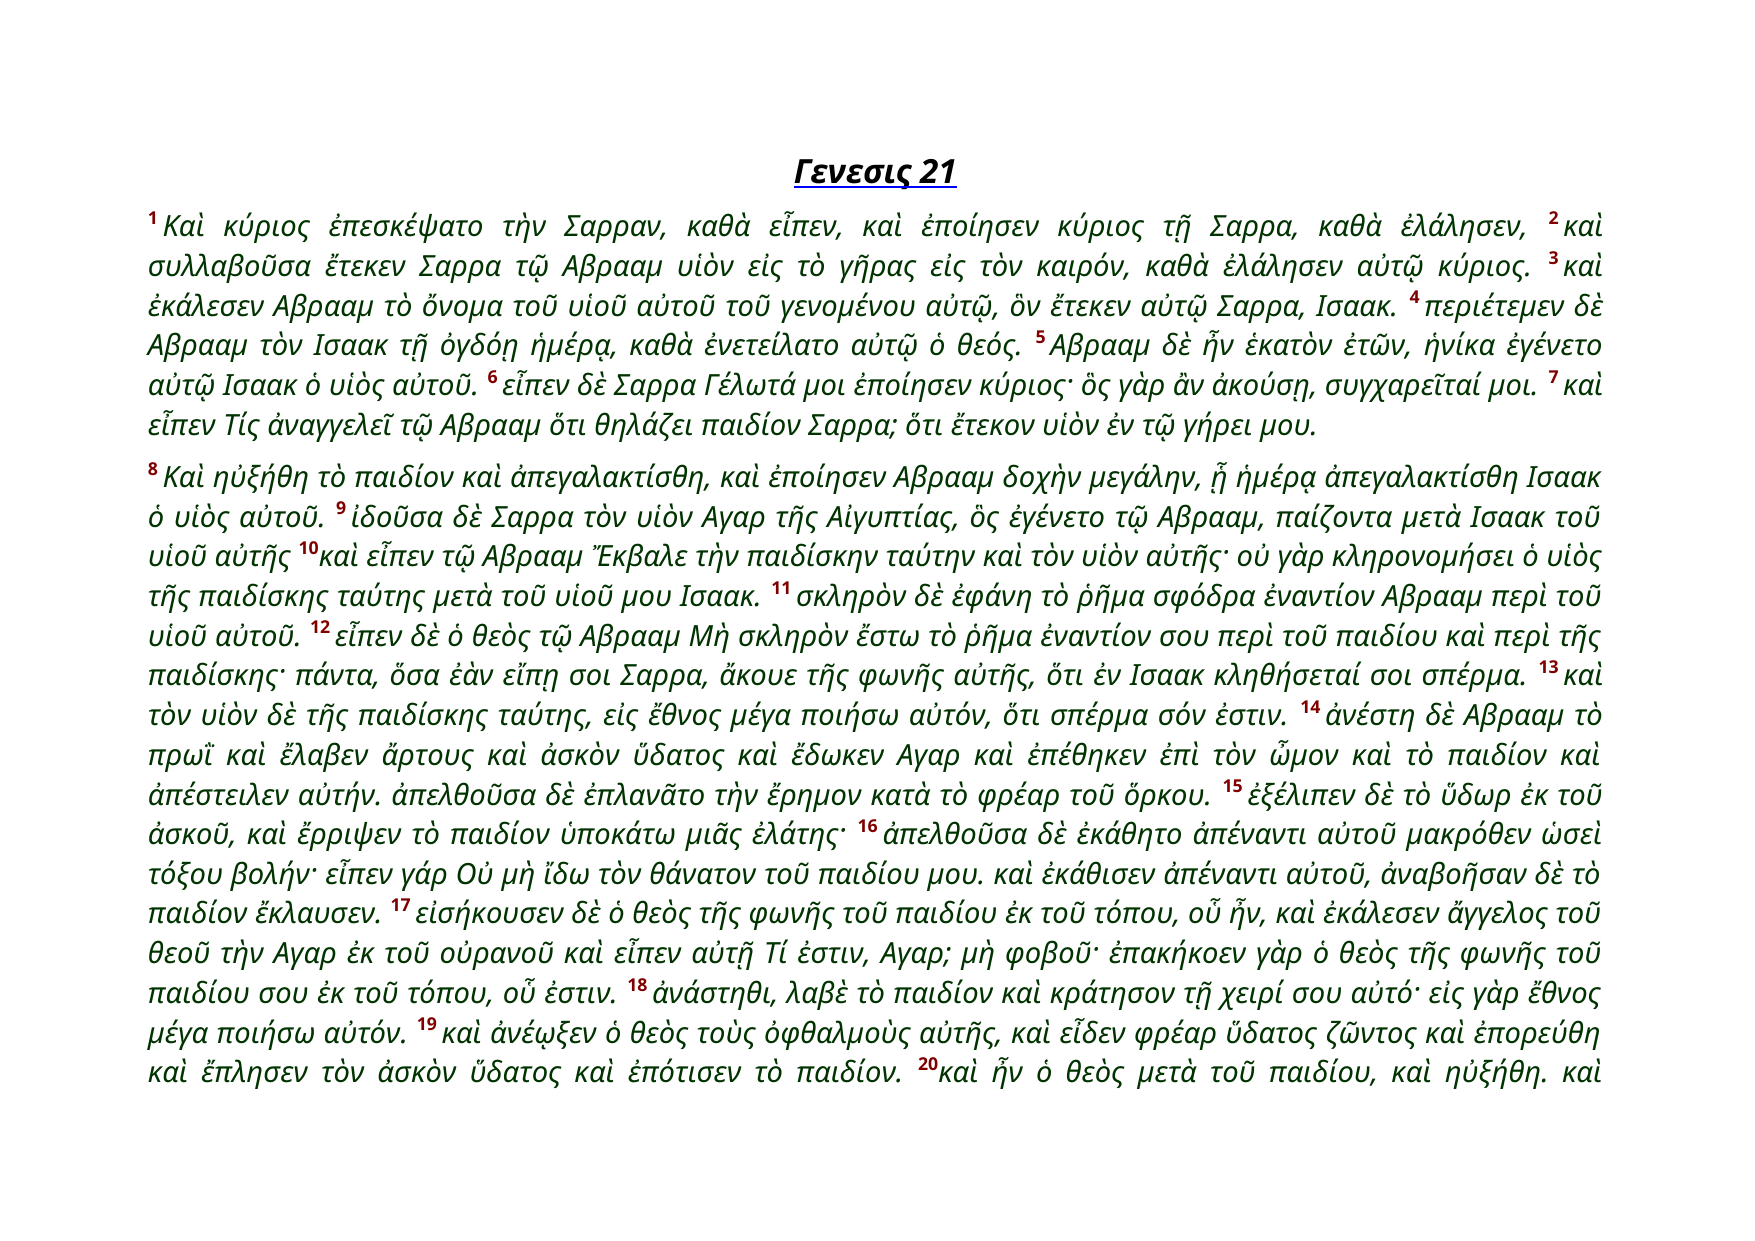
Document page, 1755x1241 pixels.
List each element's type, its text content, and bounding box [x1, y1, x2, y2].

text 8 Καὶ ηὐξήθη τὸ παιδίον καὶ ἀπεγαλακτίσθη, καὶ ἐποίησεν Αβρααμ δοχὴν μεγάλην, ᾗ ἡμέρᾳ ἀπεγαλακτίσθη Ισαακ ὁ υἱὸς αὐτοῦ. 9 ἰδοῦσα δὲ Σαρρα τὸν υἱὸν Αγαρ τῆς Αἰγυπτίας, ὃς ἐγένετο τῷ Αβρααμ, παίζοντα μετὰ Ισαακ τοῦ υἱοῦ αὐτῆς 10καὶ εἶπεν τῷ Αβρααμ Ἔκβαλε τὴν παιδίσκην ταύτην καὶ τὸν υἱὸν αὐτῆς· οὐ γὰρ κληρονομήσει ὁ υἱὸς τῆς παιδίσκης ταύτης μετὰ τοῦ υἱοῦ μου Ισαακ. 11 σκληρὸν δὲ ἐφάνη τὸ ῥῆμα σφόδρα ἐναντίον Αβρααμ περὶ τοῦ υἱοῦ αὐτοῦ. 12 εἶπεν δὲ ὁ θεὸς τῷ Αβρααμ Μὴ σκληρὸν ἔστω τὸ ῥῆμα ἐναντίον σου περὶ τοῦ παιδίου καὶ περὶ τῆς παιδίσκης· πάντα, ὅσα ἐὰν εἴπῃ σοι Σαρρα, ἄκουε τῆς φωνῆς αὐτῆς, ὅτι ἐν Ισαακ κληθήσεταί σοι σπέρμα. 13 καὶ τὸν υἱὸν δὲ τῆς παιδίσκης ταύτης, εἰς ἔθνος μέγα ποιήσω αὐτόν, ὅτι σπέρμα σόν ἐστιν. 14 ἀνέστη δὲ Αβρααμ τὸ πρωῒ καὶ ἔλαβεν ἄρτους καὶ ἀσκὸν ὕδατος καὶ ἔδωκεν Αγαρ καὶ ἐπέθηκεν ἐπὶ τὸν ὦμον καὶ τὸ παιδίον καὶ ἀπέστειλεν αὐτήν. ἀπελθοῦσα δὲ ἐπλανᾶτο τὴν ἔρημον κατὰ τὸ φρέαρ τοῦ ὅρκου. 15 ἐξέλιπεν δὲ τὸ ὕδωρ ἐκ τοῦ ἀσκοῦ, καὶ ἔρριψεν τὸ παιδίον ὑποκάτω μιᾶς ἐλάτης· 16 ἀπελθοῦσα δὲ ἐκάθητο ἀπέναντι αὐτοῦ μακρόθεν ὡσεὶ τόξου βολήν· εἶπεν γάρ Οὐ μὴ ἴδω τὸν θάνατον τοῦ παιδίου μου. καὶ ἐκάθισεν ἀπέναντι αὐτοῦ, ἀναβοῆσαν δὲ τὸ παιδίον ἔκλαυσεν. 17 εἰσήκουσεν δὲ ὁ θεὸς τῆς φωνῆς τοῦ παιδίου ἐκ τοῦ τόπου, οὗ ἦν, καὶ ἐκάλεσεν ἄγγελος τοῦ θεοῦ τὴν Αγαρ ἐκ τοῦ οὐρανοῦ καὶ εἶπεν αὐτῇ Τί ἐστιν, Αγαρ; μὴ φοβοῦ· ἐπακήκοεν γὰρ ὁ θεὸς τῆς φωνῆς τοῦ παιδίου σου ἐκ τοῦ τόπου, οὗ ἐστιν. 18 ἀνάστηθι, λαβὲ τὸ παιδίον καὶ κράτησον τῇ χειρί σου αὐτό· εἰς γὰρ ἔθνος μέγα ποιήσω αὐτόν. 19 καὶ ἀνέῳξεν ὁ θεὸς τοὺς ὀφθαλμοὺς αὐτῆς, καὶ εἶδεν φρέαρ ὕδατος ζῶντος καὶ ἐπορεύθη καὶ ἔπλησεν τὸν ἀσκὸν ὕδατος καὶ ἐπότισεν τὸ παιδίον. 20καὶ ἦν ὁ θεὸς μετὰ τοῦ παιδίου, καὶ ηὐξήθη. καὶ [148, 456, 1606, 1091]
text 1 Καὶ κύριος ἐπεσκέψατο τὴν Σαρραν, καθὰ εἶπεν, καὶ ἐποίησεν κύριος τῇ Σαρρα, καθὰ ἐλάλησεν, 2 καὶ συλλαβοῦσα ἔτεκεν Σαρρα τῷ Αβρααμ υἱὸν εἰς τὸ γῆρας εἰς τὸν καιρόν, καθὰ ἐλάλησεν αὐτῷ κύριος. 3 καὶ ἐκάλεσεν Αβρααμ τὸ ὄνομα τοῦ υἱοῦ αὐτοῦ τοῦ γενομένου αὐτῷ, ὃν ἔτεκεν αὐτῷ Σαρρα, Ισαακ. 4 περιέτεμεν δὲ Αβρααμ τὸν Ισαακ τῇ ὀγδόῃ ἡμέρᾳ, καθὰ ἐνετείλατο αὐτῷ ὁ θεός. 5 Αβρααμ δὲ ἦν ἑκατὸν ἐτῶν, ἡνίκα ἐγένετο αὐτῷ Ισαακ ὁ υἱὸς αὐτοῦ. 6 εἶπεν δὲ Σαρρα Γέλωτά μοι ἐποίησεν κύριος· ὃς γὰρ ἂν ἀκούσῃ, συγχαρεῖταί μοι. 7 καὶ εἶπεν Τίς ἀναγγελεῖ τῷ Αβρααμ ὅτι θηλάζει παιδίον Σαρρα; ὅτι ἔτεκον υἱὸν ἐν τῷ γήρει μου. [148, 206, 1606, 444]
text Γενεσις 21 [148, 148, 1606, 193]
